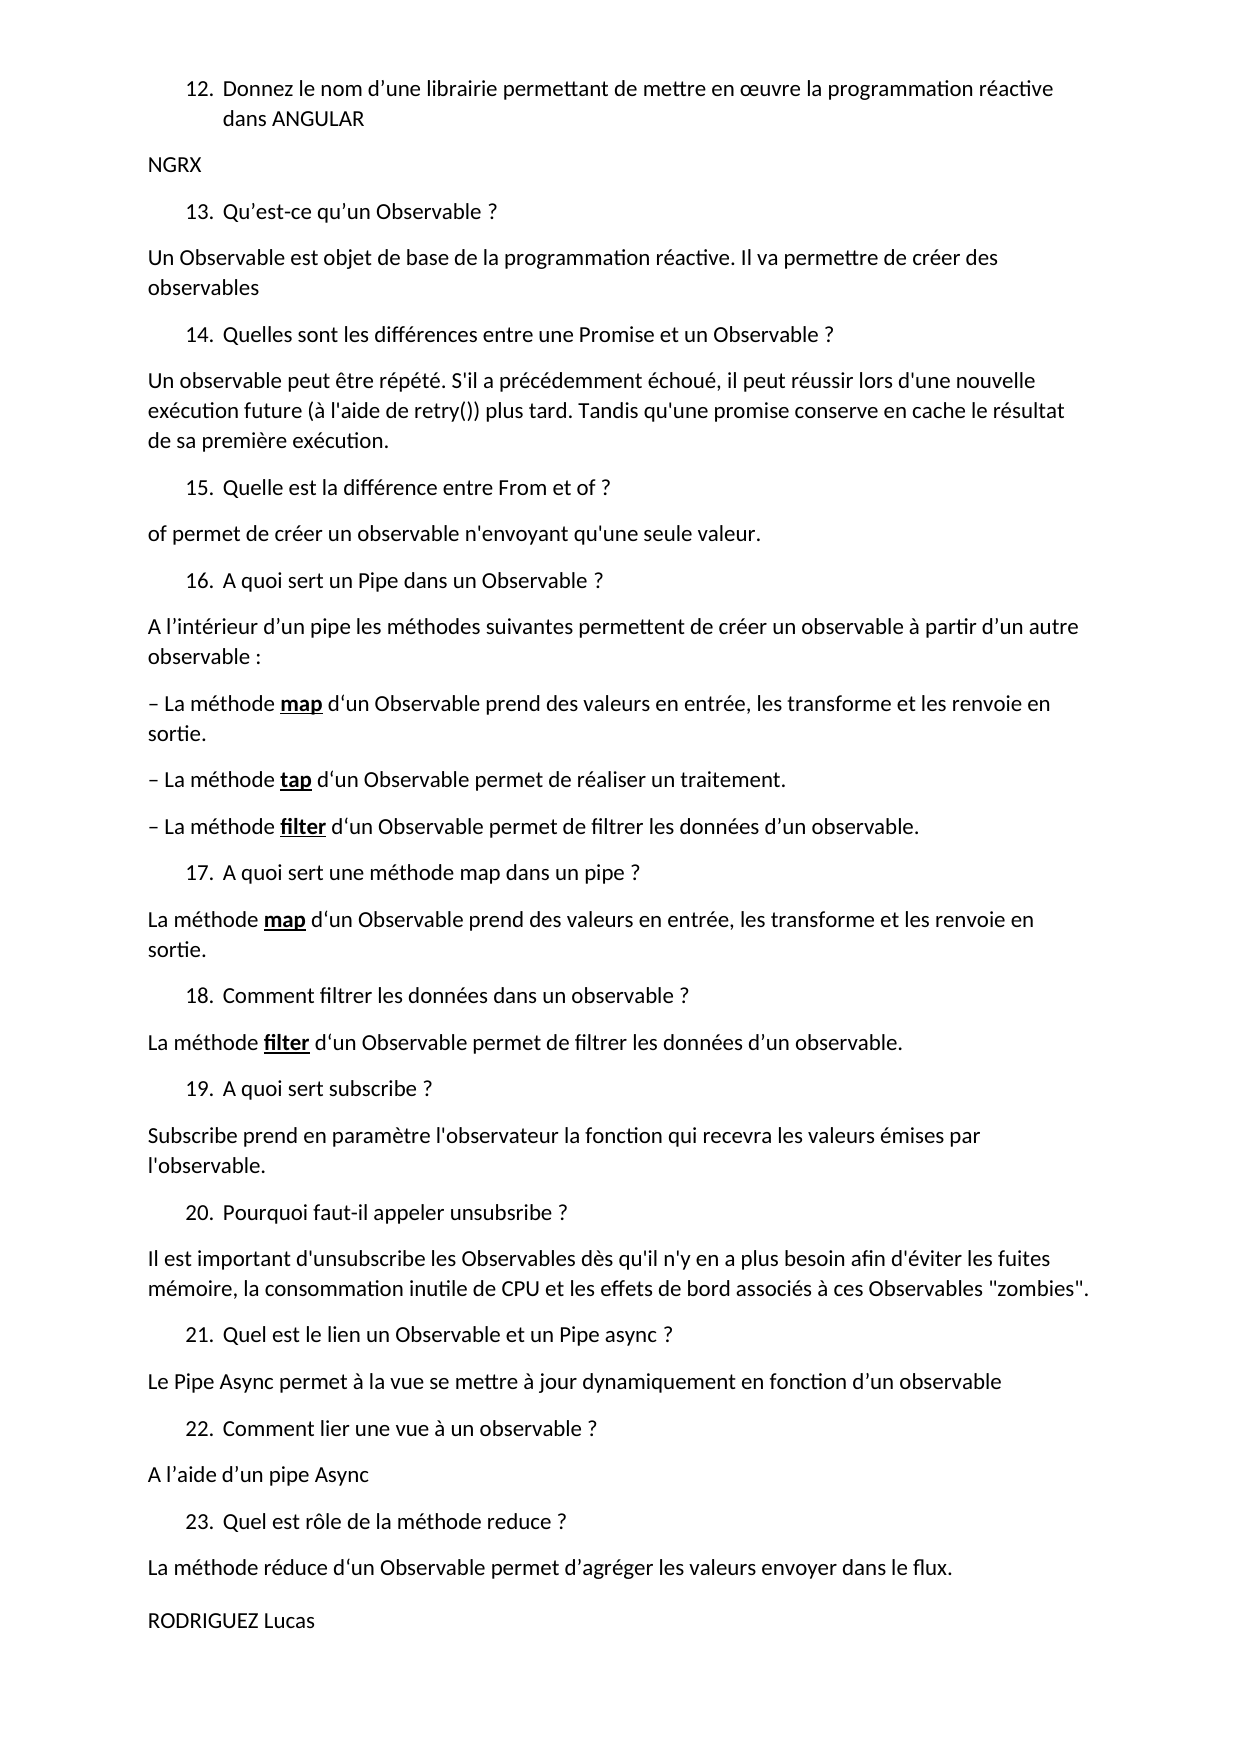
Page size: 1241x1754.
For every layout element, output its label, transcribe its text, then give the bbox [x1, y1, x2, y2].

text – La méthode tap d‘un Observable permet de réaliser un traitement. [148, 765, 1093, 793]
list Quel est le lien un Observable et un Pipe async ? [185, 1321, 1093, 1349]
text Un observable peut être répété. S'il a précédemment échoué, il peut réussir lors d'une nouvelle exécution future (à l'aide de retry()) plus tard. Tandis qu'une promise conserve en cache le résultat de sa première exécution. [148, 366, 1093, 454]
text La méthode réduce d‘un Observable permet d’agréger les valeurs envoyer dans le flux. [148, 1553, 1093, 1581]
list A quoi sert une méthode map dans un pipe ? [185, 858, 1093, 886]
list Pourquoi faut-il appeler unsubsribe ? [185, 1198, 1093, 1226]
list Quelle est la différence entre From et of ? [185, 473, 1093, 501]
text A l’intérieur d’un pipe les méthodes suivantes permettent de créer un observable à partir d’un autre observable : [148, 612, 1093, 670]
text Le Pipe Async permet à la vue se mettre à jour dynamiquement en fonction d’un observable [148, 1367, 1093, 1395]
text – La méthode map d‘un Observable prend des valeurs en entrée, les transforme et les renvoie en sortie. [148, 689, 1093, 747]
list Donnez le nom d’une librairie permettant de mettre en œuvre la programmation réactive dans ANGULAR [185, 74, 1093, 132]
list Comment lier une vue à un observable ? [185, 1414, 1093, 1442]
text La méthode map d‘un Observable prend des valeurs en entrée, les transforme et les renvoie en sortie. [148, 905, 1093, 963]
text La méthode filter d‘un Observable permet de filtrer les données d’un observable. [148, 1028, 1093, 1056]
text of permet de créer un observable n'envoyant qu'une seule valeur. [148, 519, 1093, 547]
text Il est important d'unsubscribe les Observables dès qu'il n'y en a plus besoin afin d'éviter les fuites mémoire, la consommation inutile de CPU et les effets de bord associés à ces Observables "zombies". [148, 1244, 1093, 1302]
list Comment filtrer les données dans un observable ? [185, 981, 1093, 1009]
list Quelles sont les différences entre une Promise et un Observable ? [185, 320, 1093, 348]
text – La méthode filter d‘un Observable permet de filtrer les données d’un observable. [148, 812, 1093, 840]
list Quel est rôle de la méthode reduce ? [185, 1507, 1093, 1535]
list Qu’est-ce qu’un Observable ? [185, 197, 1093, 225]
text Subscribe prend en paramètre l'observateur la fonction qui recevra les valeurs émises par l'observable. [148, 1121, 1093, 1179]
text Un Observable est objet de base de la programmation réactive. Il va permettre de créer des observables [148, 243, 1093, 301]
text A l’aide d’un pipe Async [148, 1460, 1093, 1488]
list A quoi sert subscribe ? [185, 1074, 1093, 1103]
text NGRX [148, 150, 1093, 178]
list A quoi sert un Pipe dans un Observable ? [185, 566, 1093, 594]
